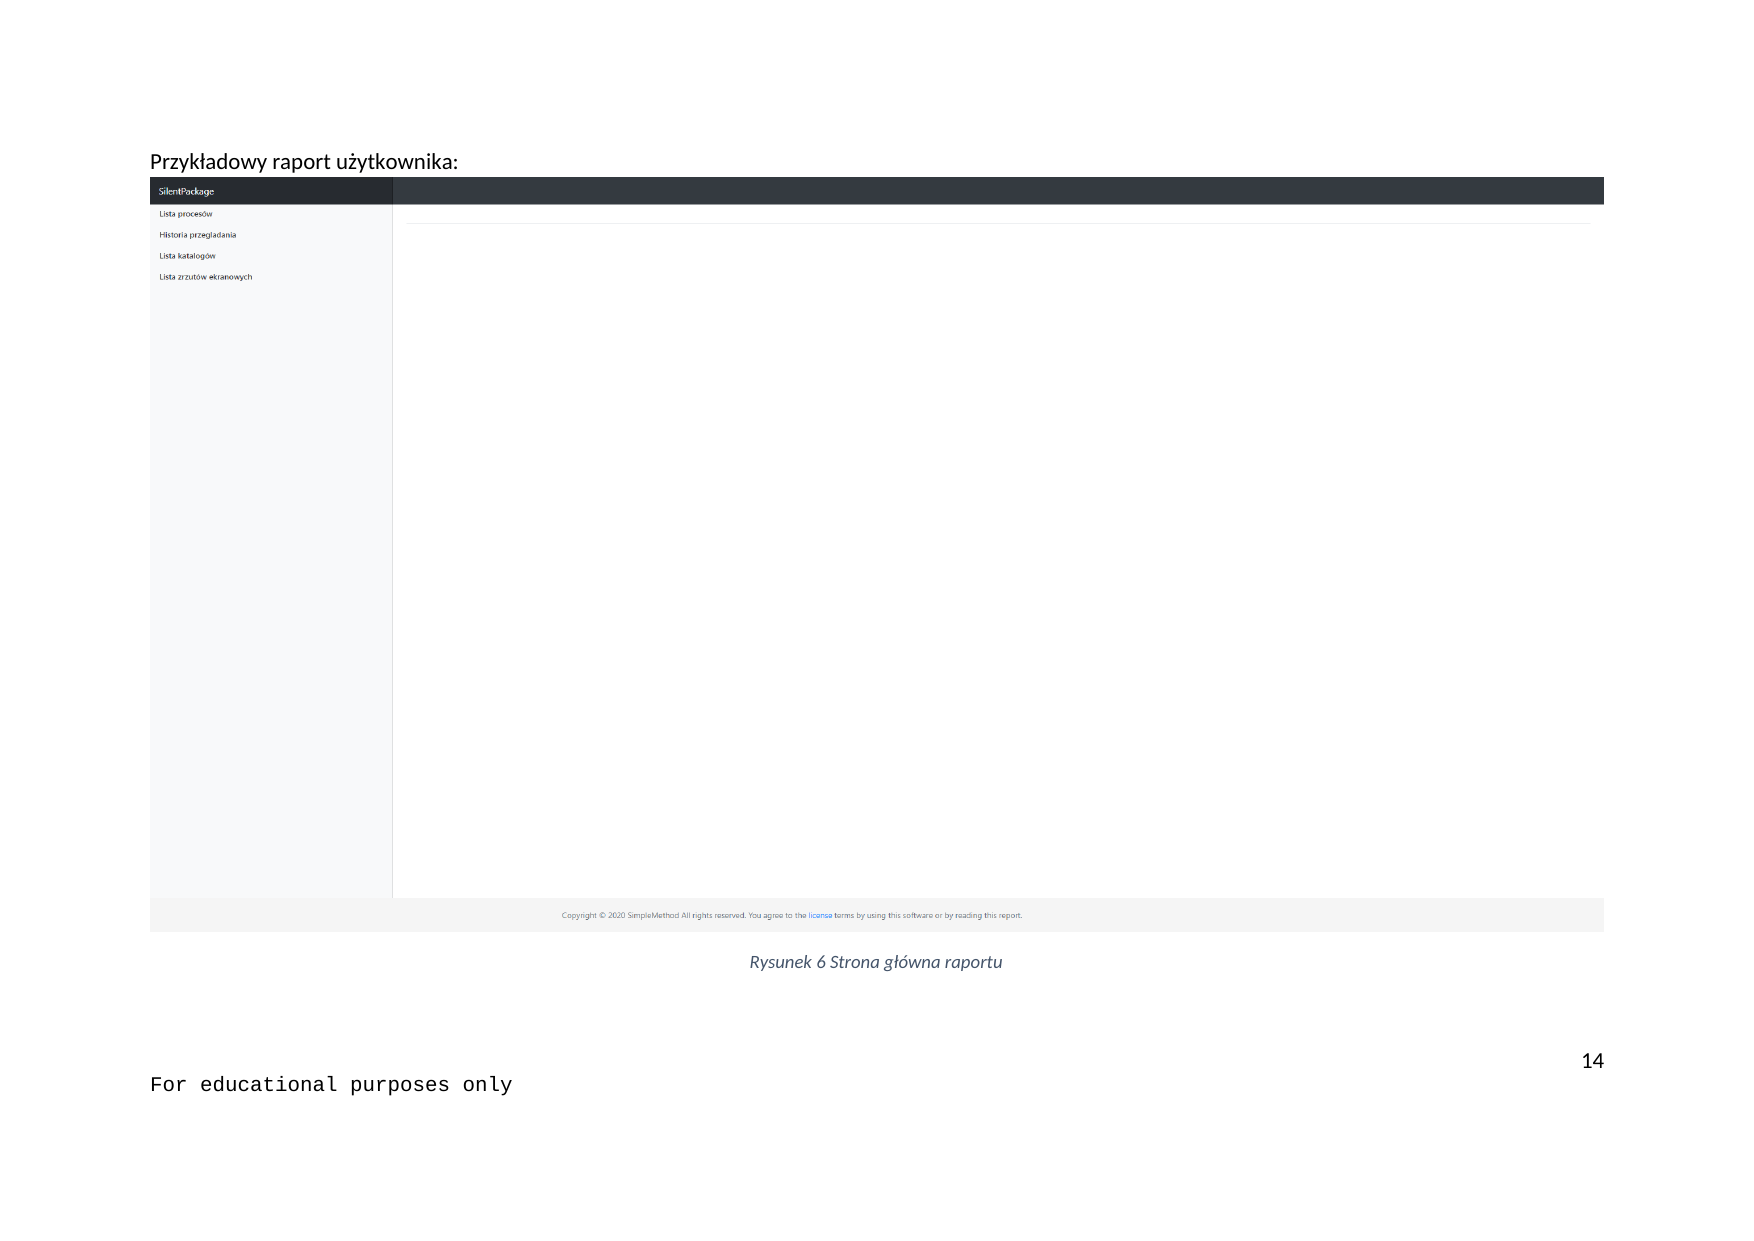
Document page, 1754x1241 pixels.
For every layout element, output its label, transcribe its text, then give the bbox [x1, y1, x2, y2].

text Przykładowy raport użytkownika: [150, 147, 1604, 177]
text Rysunek 6 Strona główna raportu [150, 950, 1604, 973]
